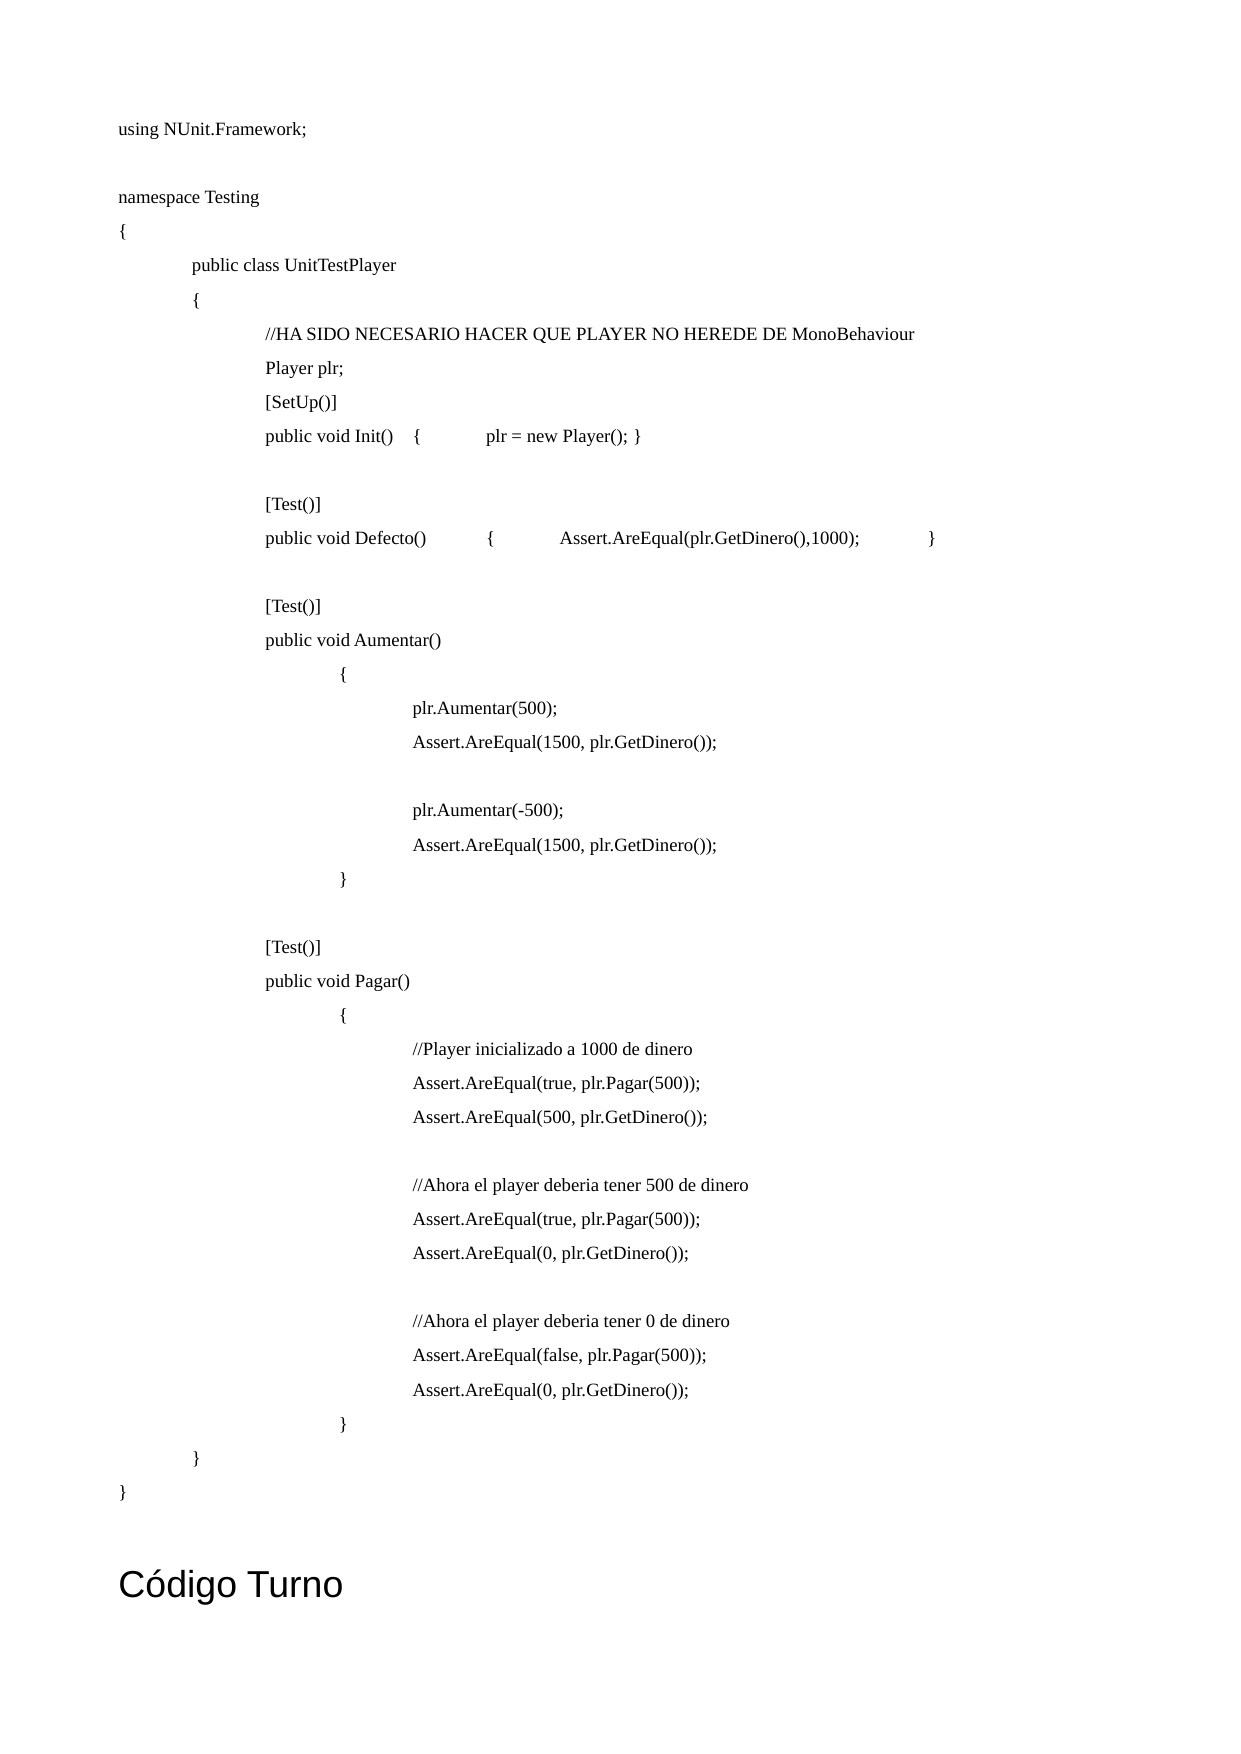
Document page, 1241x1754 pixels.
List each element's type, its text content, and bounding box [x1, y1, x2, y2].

text public class UnitTestPlayer [118, 254, 1122, 276]
text Assert.AreEqual(false, plr.Pagar(500)); [118, 1344, 1122, 1366]
text //Ahora el player deberia tener 500 de dinero [118, 1174, 1122, 1196]
text [SetUp()] [118, 391, 1122, 412]
text public void Aumentar() [118, 629, 1122, 651]
text } [118, 1412, 1122, 1434]
text [Test()] [118, 936, 1122, 957]
text { [118, 1004, 1122, 1025]
text //HA SIDO NECESARIO HACER QUE PLAYER NO HEREDE DE MonoBehaviour [118, 322, 1122, 344]
text namespace Testing [118, 186, 1122, 208]
text plr.Aumentar(-500); [118, 799, 1122, 821]
text Assert.AreEqual(500, plr.GetDinero()); [118, 1106, 1122, 1127]
text Assert.AreEqual(1500, plr.GetDinero()); [118, 833, 1122, 855]
text plr.Aumentar(500); [118, 697, 1122, 719]
text public void Defecto() { Assert.AreEqual(plr.GetDinero(),1000); } [118, 527, 1122, 548]
text { [118, 663, 1122, 685]
text Player plr; [118, 357, 1122, 378]
text [Test()] [118, 493, 1122, 514]
text [Test()] [118, 595, 1122, 617]
text Assert.AreEqual(1500, plr.GetDinero()); [118, 731, 1122, 753]
text { [118, 288, 1122, 310]
text { [118, 220, 1122, 242]
text } [118, 1481, 1122, 1502]
text } [118, 867, 1122, 889]
text } [118, 1447, 1122, 1468]
text Código Turno [118, 1562, 1122, 1605]
text Assert.AreEqual(true, plr.Pagar(500)); [118, 1072, 1122, 1093]
text //Ahora el player deberia tener 0 de dinero [118, 1310, 1122, 1332]
text Assert.AreEqual(0, plr.GetDinero()); [118, 1242, 1122, 1264]
text using NUnit.Framework; [118, 118, 1122, 140]
text Assert.AreEqual(true, plr.Pagar(500)); [118, 1208, 1122, 1230]
text public void Init() { plr = new Player(); } [118, 425, 1122, 446]
text public void Pagar() [118, 970, 1122, 991]
text //Player inicializado a 1000 de dinero [118, 1038, 1122, 1059]
text Assert.AreEqual(0, plr.GetDinero()); [118, 1378, 1122, 1400]
